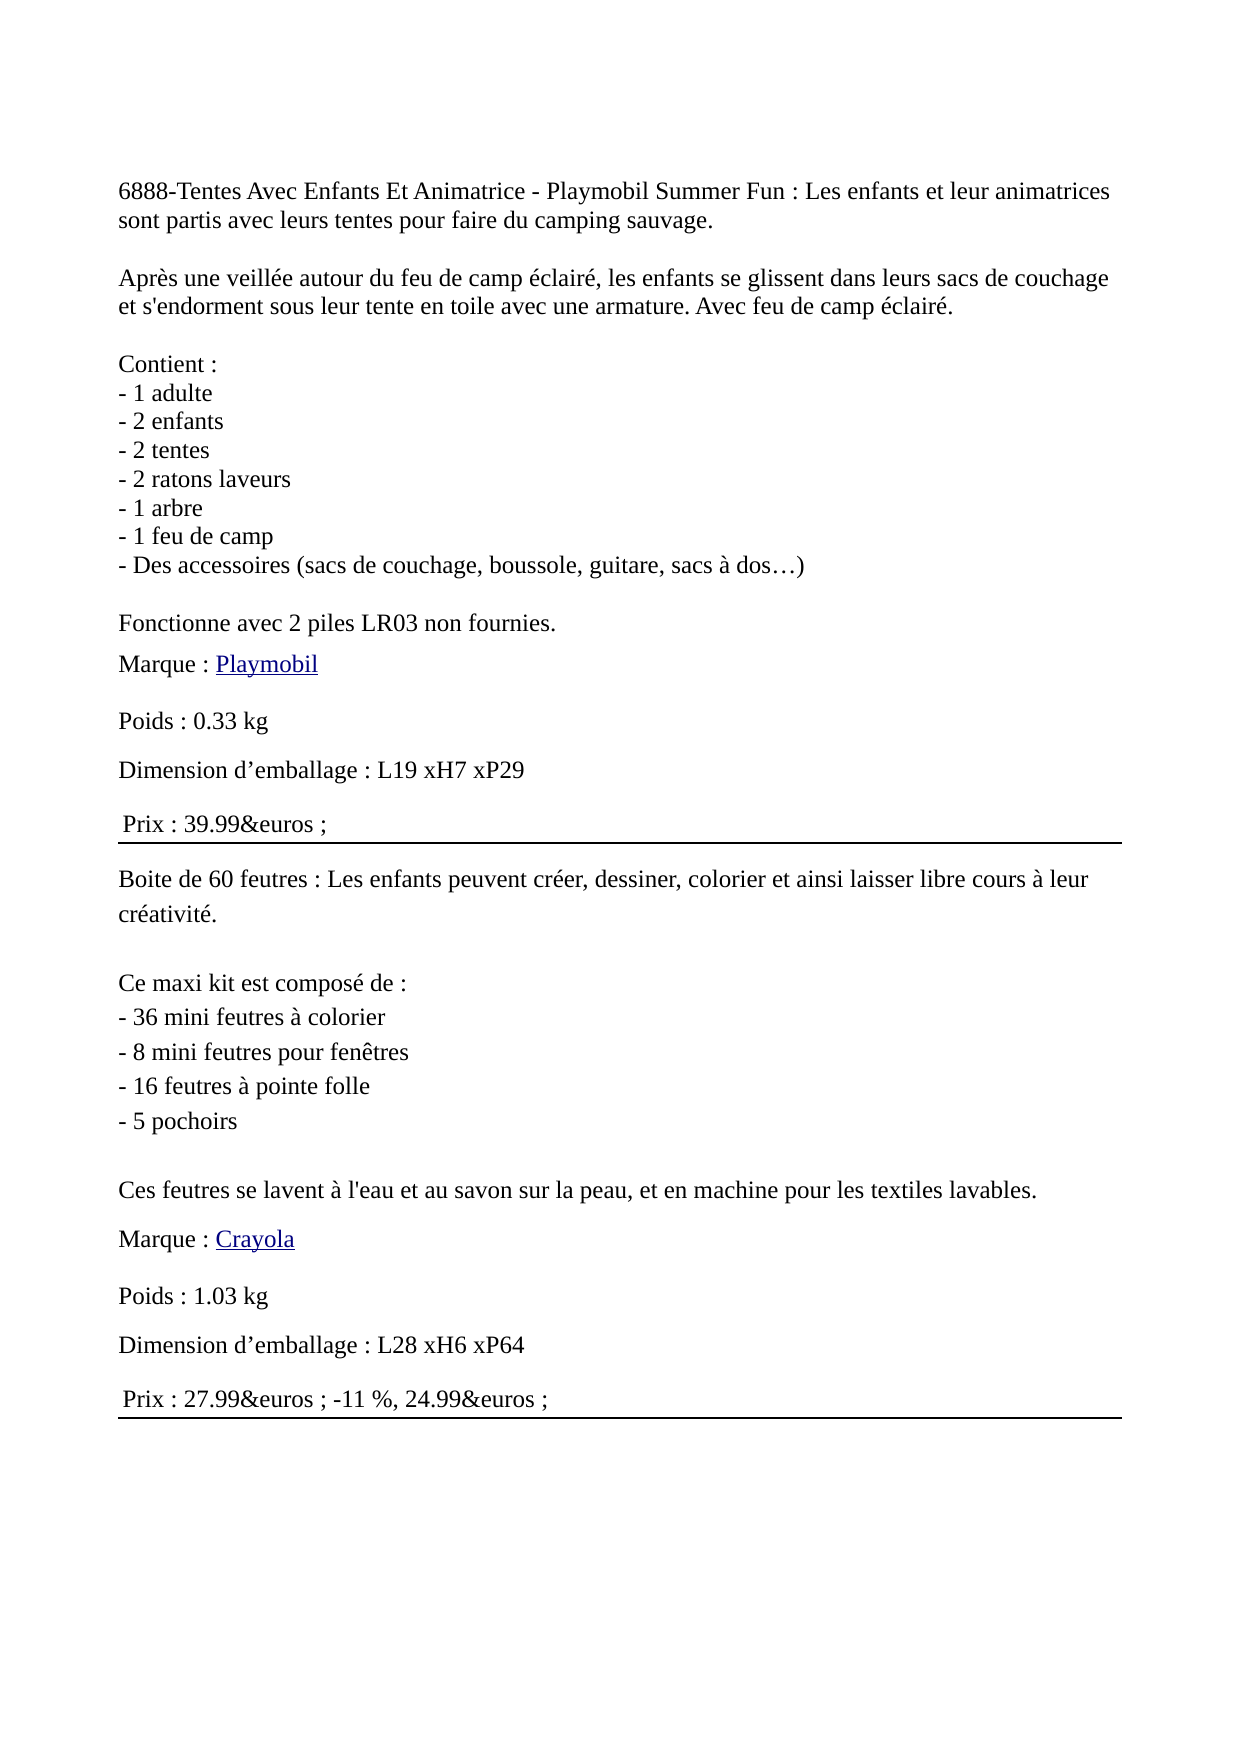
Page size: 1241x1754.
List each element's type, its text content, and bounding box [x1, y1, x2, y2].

text Dimension d’emballage : L28 xH6 xP64 [118, 1330, 1122, 1359]
text Dimension d’emballage : L19 xH7 xP29 [118, 755, 1122, 784]
text Marque : Playmobil [118, 649, 1122, 678]
text Poids : 0.33 kg [118, 706, 1122, 735]
subtitle 6888-Tentes Avec Enfants Et Animatrice - Playmobil Summer Fun : Les enfants et leur animatrices sont partis avec leurs tentes pour faire du camping sauvage. Après une veillée autour du feu de camp éclairé, les enfants se glissent dans leurs sacs de couchage et s'endorment sous leur tente en toile avec une armature. Avec feu de camp éclairé. Contient : - 1 adulte - 2 enfants - 2 tentes - 2 ratons laveurs - 1 arbre - 1 feu de camp - Des accessoires (sacs de couchage, boussole, guitare, sacs à dos…) Fonctionne avec 2 piles LR03 non fournies. [118, 176, 1122, 636]
text Boite de 60 feutres : Les enfants peuvent créer, dessiner, colorier et ainsi laisser libre cours à leur créativité. Ce maxi kit est composé de : - 36 mini feutres à colorier - 8 mini feutres pour fenêtres - 16 feutres à pointe folle - 5 pochoirs Ces feutres se lavent à l'eau et au savon sur la peau, et en machine pour les textiles lavables. [118, 864, 1122, 1203]
text Prix : 39.99&euros ; [118, 804, 1122, 842]
text Marque : Crayola [118, 1224, 1122, 1252]
text Poids : 1.03 kg [118, 1281, 1122, 1310]
text Prix : 27.99&euros ; -11 %, 24.99&euros ; [118, 1379, 1122, 1417]
